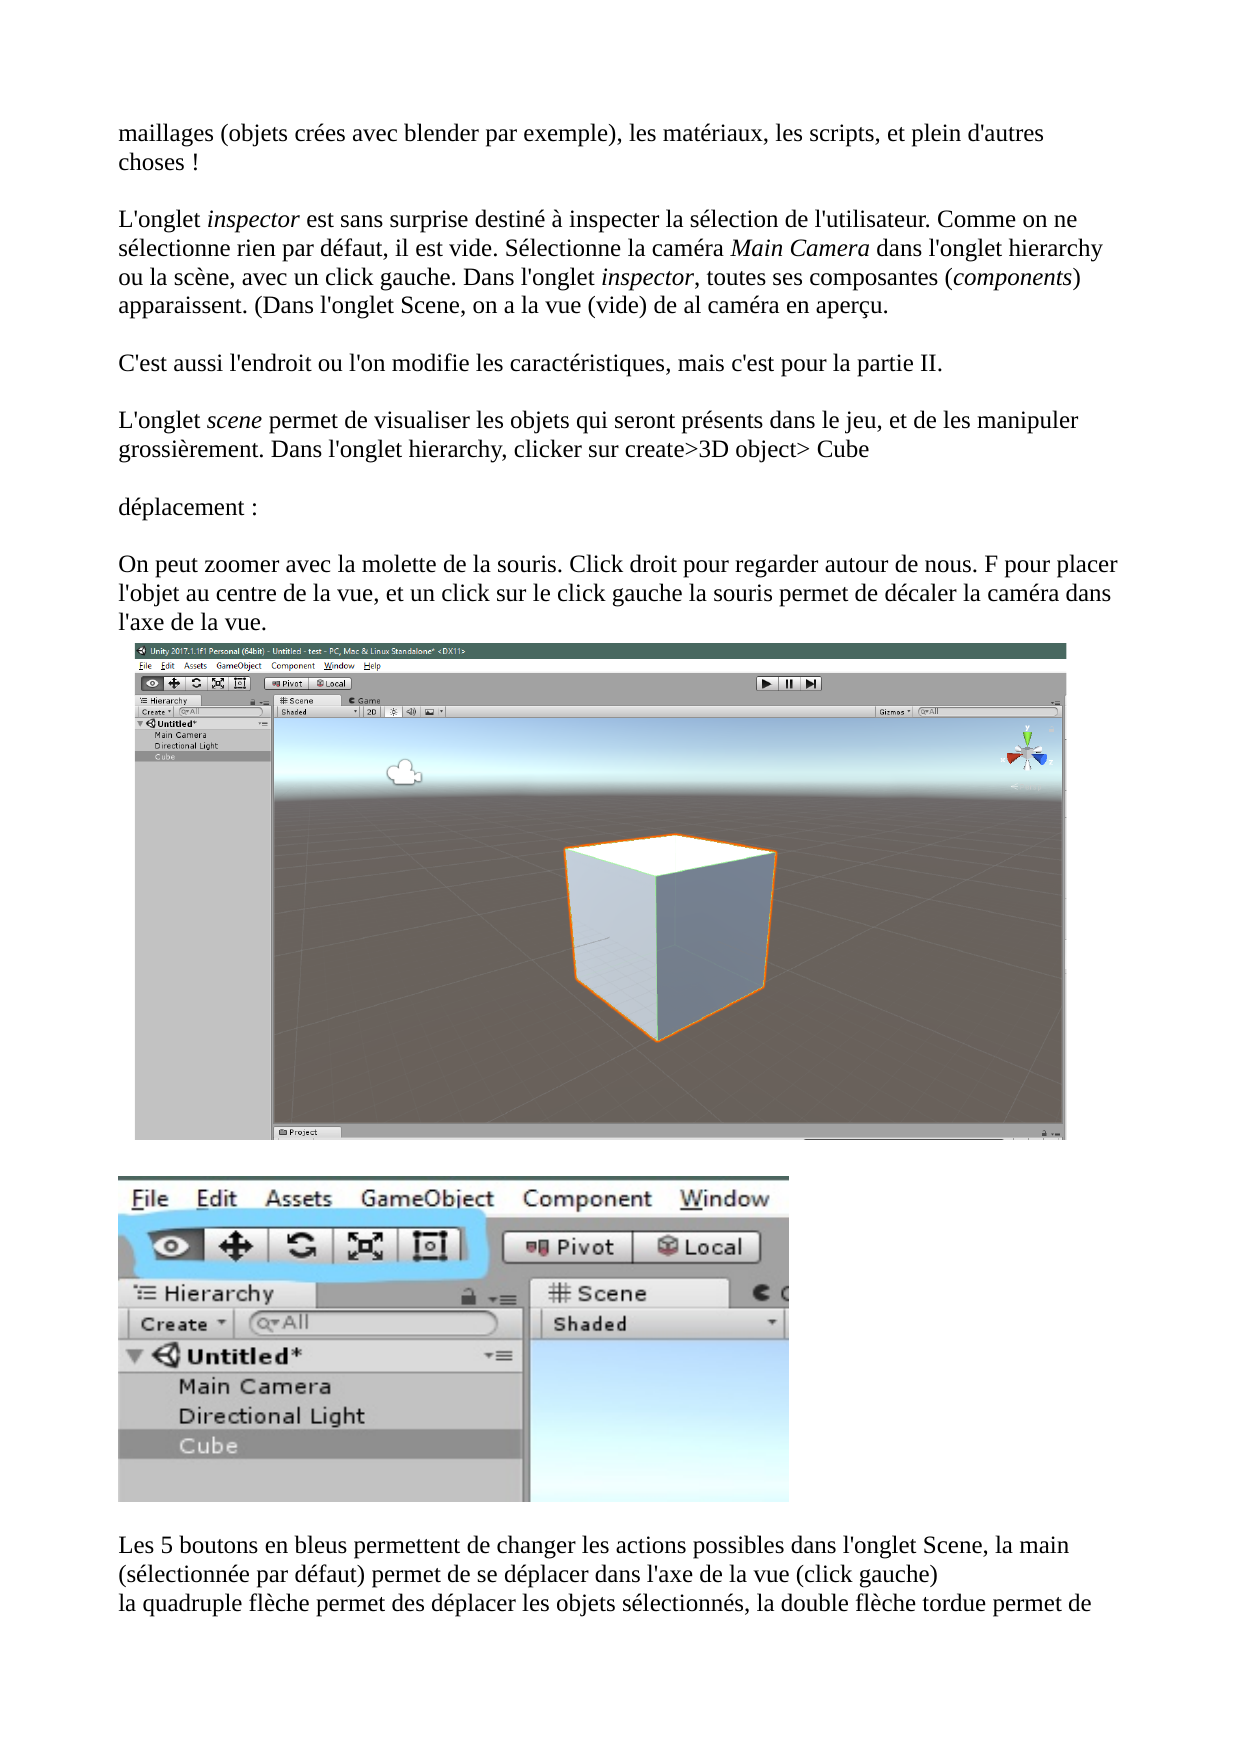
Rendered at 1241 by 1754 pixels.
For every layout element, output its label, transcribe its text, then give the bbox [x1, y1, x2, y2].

picture [118, 1176, 789, 1502]
text L'onglet inspector est sans surprise destiné à inspecter la sélection de l'utilisateur. Comme on ne sélectionne rien par défaut, il est vide. Sélectionne la caméra Main Camera dans l'onglet hierarchy ou la scène, avec un click gauche. Dans l'onglet inspector, toutes ses composantes (components) apparaissent. (Dans l'onglet Scene, on a la vue (vide) de al caméra en aperçu. [118, 204, 1122, 319]
text C'est aussi l'endroit ou l'on modifie les caractéristiques, mais c'est pour la partie II. [118, 348, 1122, 377]
text la quadruple flèche permet des déplacer les objets sélectionnés, la double flèche tordue permet de [118, 1588, 1122, 1617]
text maillages (objets crées avec blender par exemple), les matériaux, les scripts, et plein d'autres choses ! [118, 118, 1122, 176]
text On peut zoomer avec la molette de la souris. Click droit pour regarder autour de nous. F pour placer l'objet au centre de la vue, et un click sur le click gauche la souris permet de décaler la caméra dans l'axe de la vue. [118, 549, 1122, 636]
text déplacement : [118, 492, 1122, 521]
text L'onglet scene permet de visualiser les objets qui seront présents dans le jeu, et de les manipuler grossièrement. Dans l'onglet hierarchy, clicker sur create>3D object> Cube [118, 406, 1122, 463]
text Les 5 boutons en bleus permettent de changer les actions possibles dans l'onglet Scene, la main (sélectionnée par défaut) permet de se déplacer dans l'axe de la vue (click gauche) [118, 1530, 1122, 1588]
